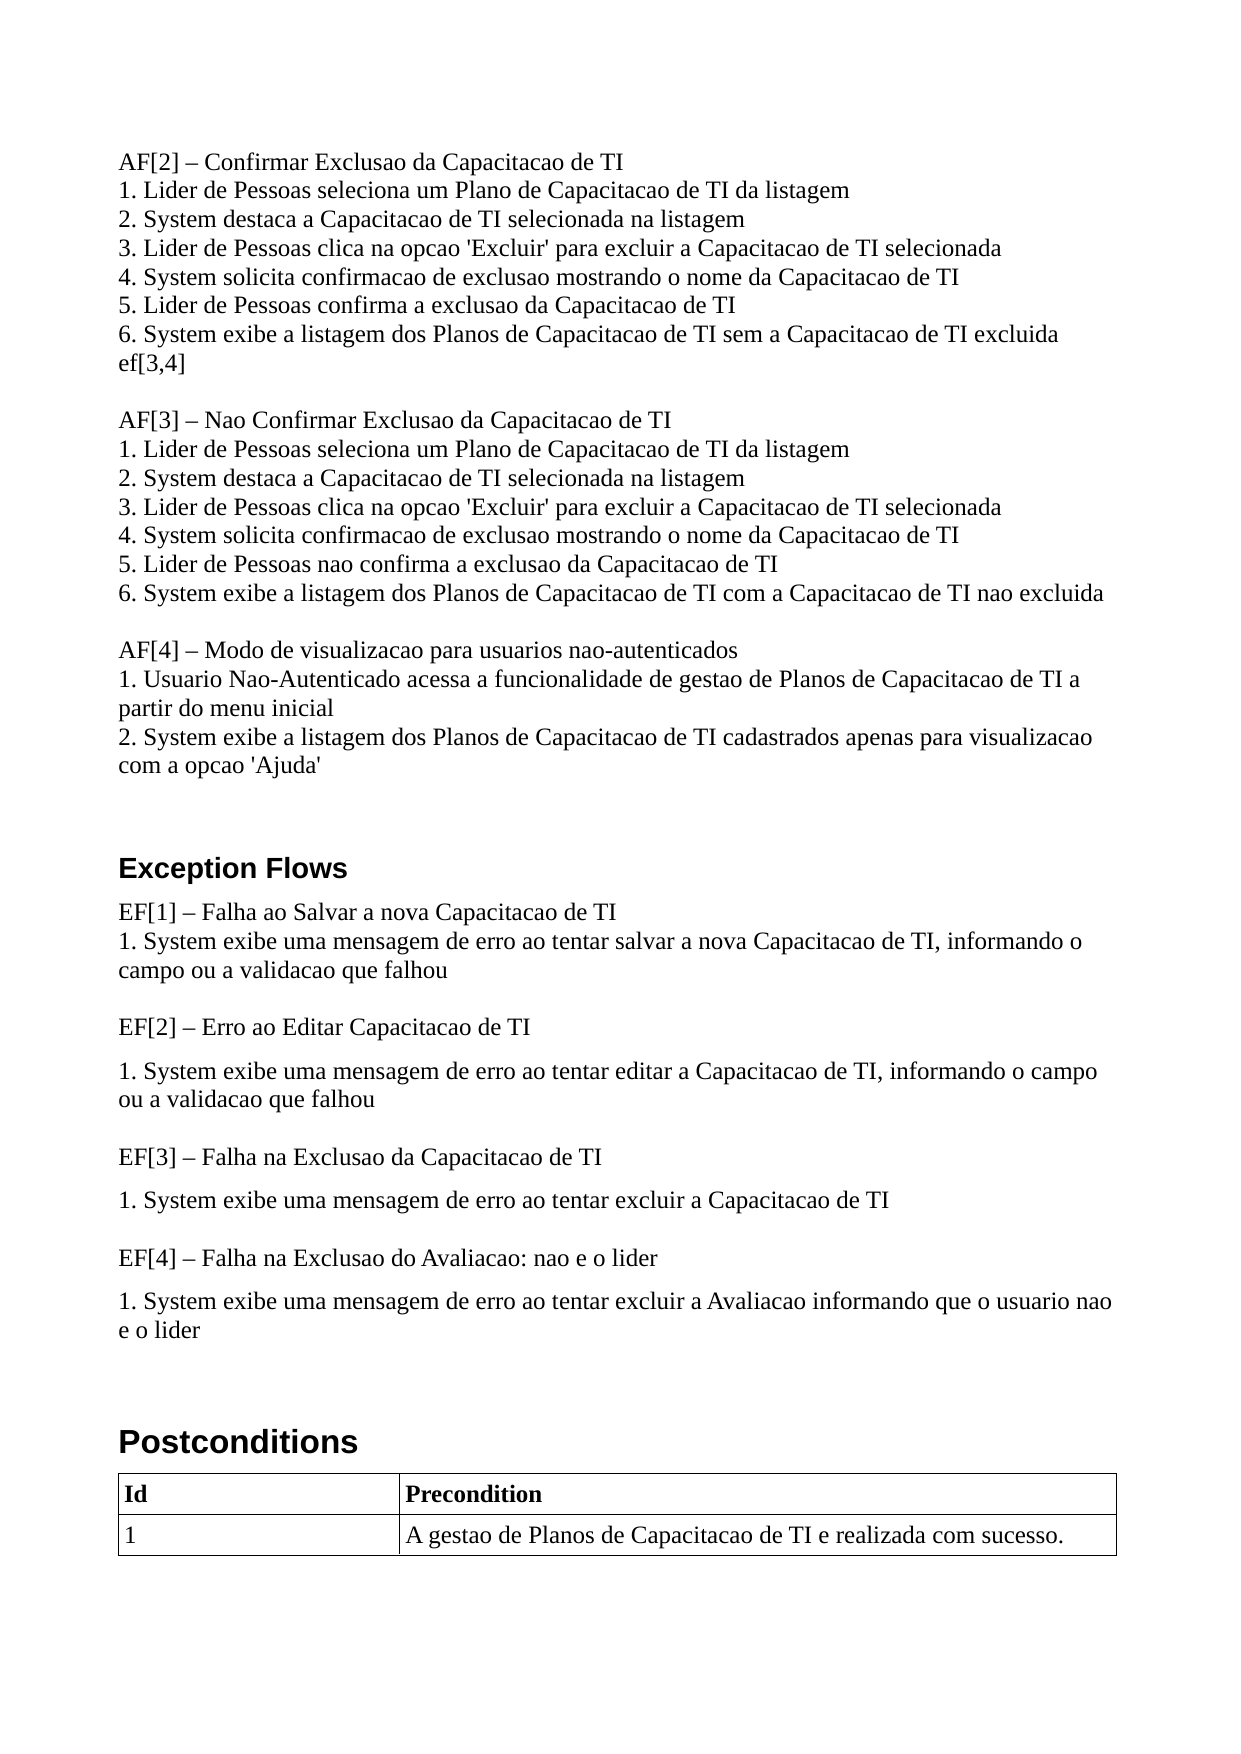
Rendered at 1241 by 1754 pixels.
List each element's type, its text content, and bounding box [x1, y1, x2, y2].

text AF[4] – Modo de visualizacao para usuarios nao-autenticados [118, 636, 1122, 664]
text 6. System exibe a listagem dos Planos de Capacitacao de TI sem a Capacitacao de TI excluida ef[3,4] [118, 319, 1122, 377]
text 1. Lider de Pessoas seleciona um Plano de Capacitacao de TI da listagem [118, 434, 1122, 463]
text 1. Lider de Pessoas seleciona um Plano de Capacitacao de TI da listagem [118, 176, 1122, 204]
text 2. System destaca a Capacitacao de TI selecionada na listagem [118, 204, 1122, 233]
text EF[2] – Erro ao Editar Capacitacao de TI [118, 1012, 1122, 1041]
table_cell A gestao de Planos de Capacitacao de TI e realizada com sucesso. [400, 1515, 1116, 1554]
text 1. System exibe uma mensagem de erro ao tentar salvar a nova Capacitacao de TI, informando o campo ou a validacao que falhou [118, 926, 1122, 984]
text 3. Lider de Pessoas clica na opcao 'Excluir' para excluir a Capacitacao de TI selecionada [118, 233, 1122, 262]
text 1. System exibe uma mensagem de erro ao tentar editar a Capacitacao de TI, informando o campo ou a validacao que falhou [118, 1056, 1122, 1113]
table_header Id [119, 1474, 399, 1514]
subtitle Exception Flows [118, 851, 1122, 885]
text 5. Lider de Pessoas nao confirma a exclusao da Capacitacao de TI [118, 549, 1122, 578]
text EF[1] – Falha ao Salvar a nova Capacitacao de TI [118, 897, 1122, 926]
text 2. System destaca a Capacitacao de TI selecionada na listagem [118, 463, 1122, 492]
text 2. System exibe a listagem dos Planos de Capacitacao de TI cadastrados apenas para visualizacao com a opcao 'Ajuda' [118, 722, 1122, 779]
text 1. System exibe uma mensagem de erro ao tentar excluir a Avaliacao informando que o usuario nao e o lider [118, 1286, 1122, 1344]
text 6. System exibe a listagem dos Planos de Capacitacao de TI com a Capacitacao de TI nao excluida [118, 578, 1122, 607]
text 4. System solicita confirmacao de exclusao mostrando o nome da Capacitacao de TI [118, 262, 1122, 291]
table_cell 1 [119, 1515, 399, 1554]
text 5. Lider de Pessoas confirma a exclusao da Capacitacao de TI [118, 291, 1122, 319]
subtitle Postconditions [118, 1422, 1122, 1461]
text 1. System exibe uma mensagem de erro ao tentar excluir a Capacitacao de TI [118, 1185, 1122, 1214]
text AF[3] – Nao Confirmar Exclusao da Capacitacao de TI [118, 406, 1122, 434]
text EF[4] – Falha na Exclusao do Avaliacao: nao e o lider [118, 1243, 1122, 1272]
text AF[2] – Confirmar Exclusao da Capacitacao de TI [118, 147, 1122, 176]
text 4. System solicita confirmacao de exclusao mostrando o nome da Capacitacao de TI [118, 521, 1122, 549]
table_header Precondition [400, 1474, 1116, 1514]
text EF[3] – Falha na Exclusao da Capacitacao de TI [118, 1142, 1122, 1171]
text 1. Usuario Nao-Autenticado acessa a funcionalidade de gestao de Planos de Capacitacao de TI a partir do menu inicial [118, 664, 1122, 722]
text 3. Lider de Pessoas clica na opcao 'Excluir' para excluir a Capacitacao de TI selecionada [118, 492, 1122, 521]
